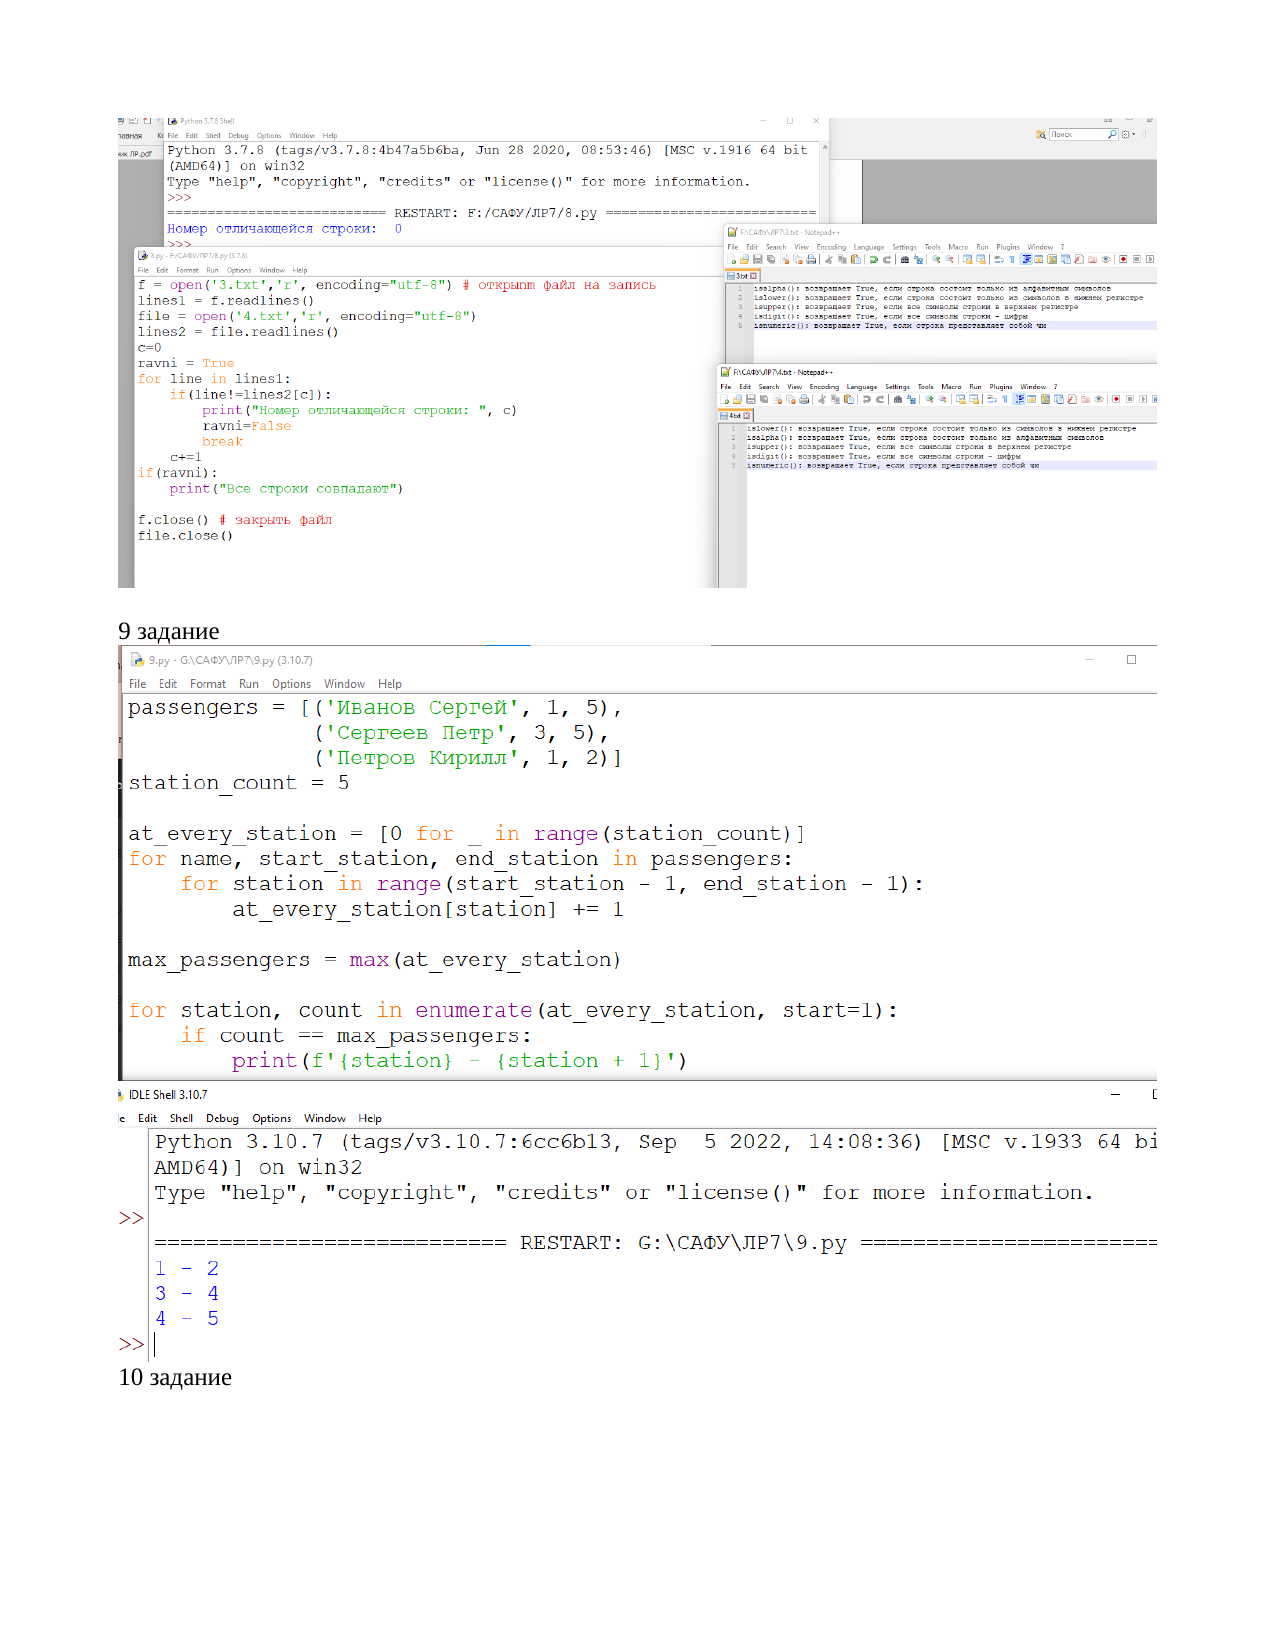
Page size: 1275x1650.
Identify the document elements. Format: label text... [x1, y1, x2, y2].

text 9 задание [118, 616, 1157, 645]
text 10 задание [118, 1362, 1157, 1390]
